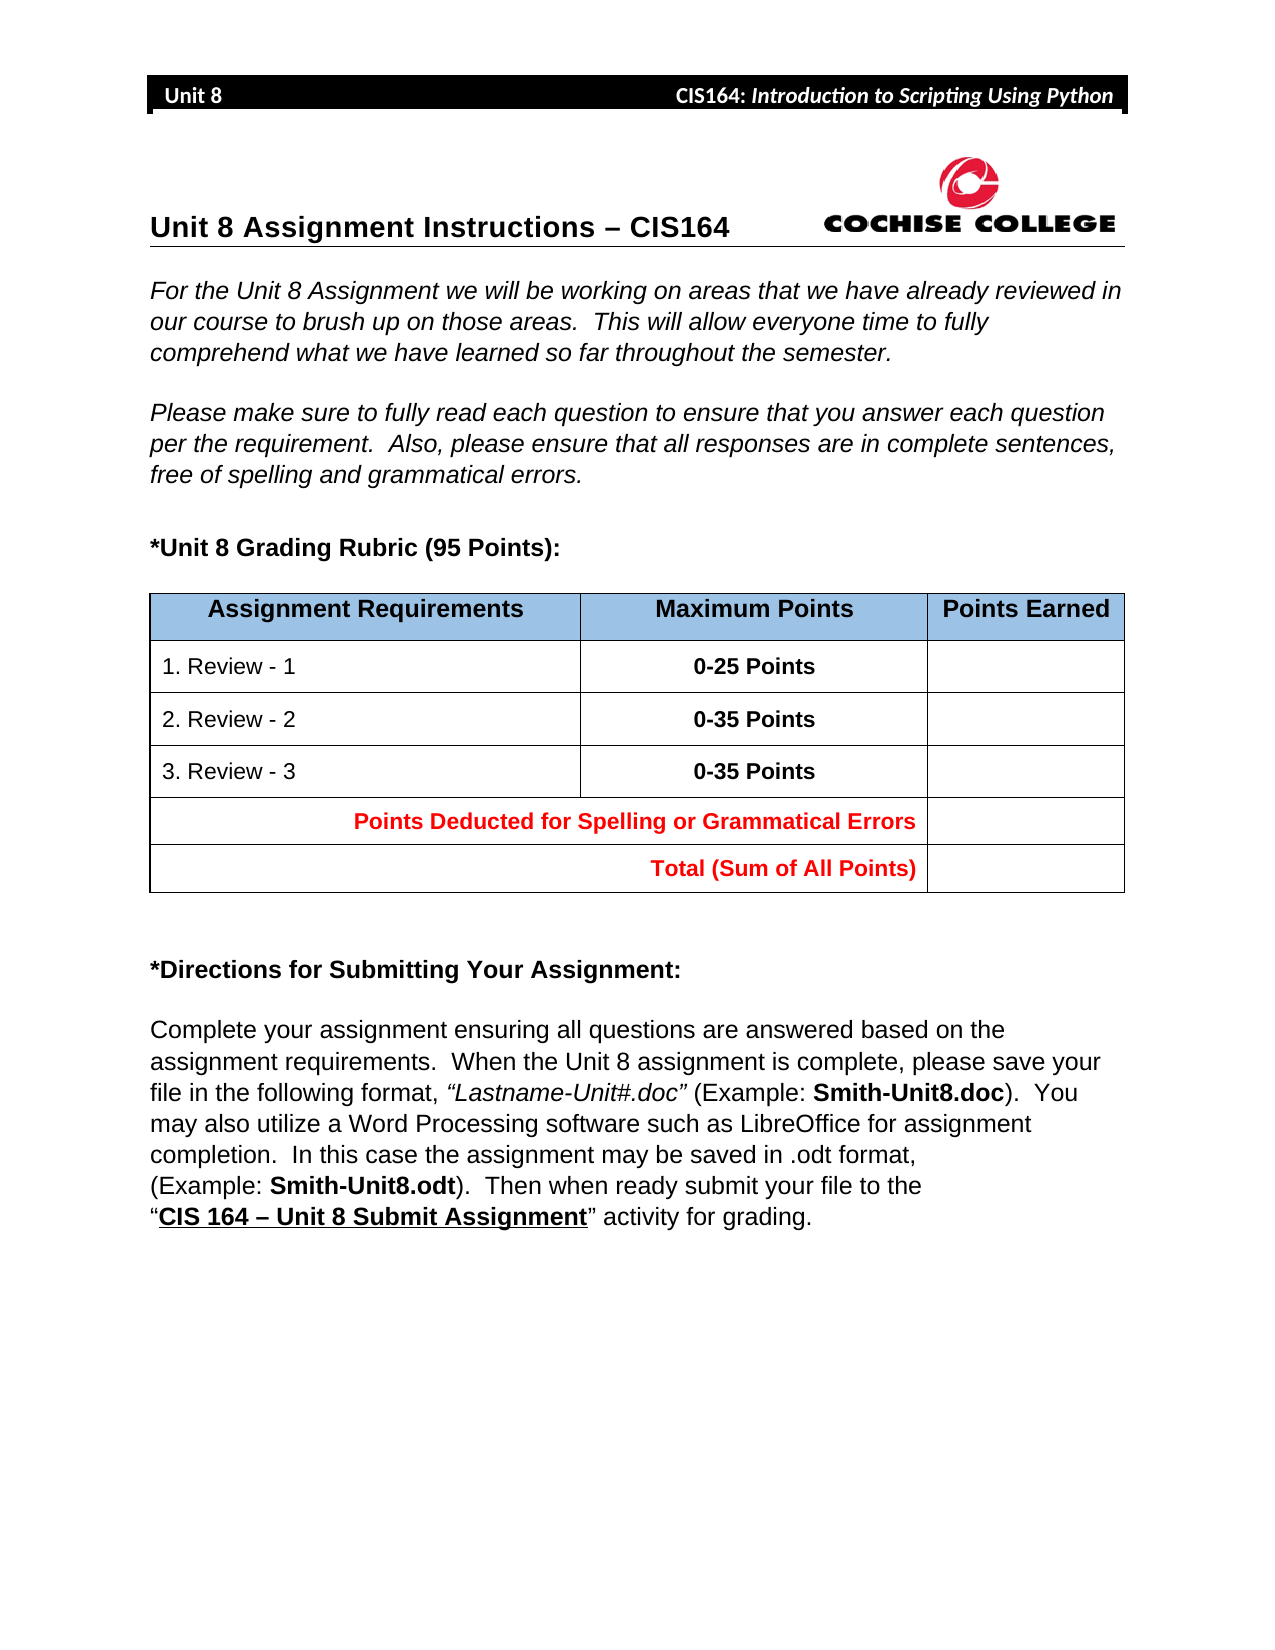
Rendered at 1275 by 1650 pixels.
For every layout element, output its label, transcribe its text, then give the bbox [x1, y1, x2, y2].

table_cell [928, 746, 1124, 797]
picture [817, 150, 1124, 238]
table_cell [928, 641, 1124, 692]
table_cell [928, 693, 1124, 744]
text *Directions for Submitting Your Assignment: [150, 955, 1125, 984]
title Unit 8 Assignment Instructions – CIS164 [150, 150, 1125, 246]
table_header Points Earned [928, 594, 1124, 640]
table_cell Total (Sum of All Points) [151, 845, 927, 892]
table_cell Points Deducted for Spelling or Grammatical Errors [151, 798, 927, 844]
table_cell 3. Review - 3 [151, 746, 580, 797]
table_cell 0-25 Points [581, 641, 927, 692]
table_cell 0-35 Points [581, 746, 927, 797]
table_cell [928, 845, 1124, 892]
text *Unit 8 Grading Rubric (95 Points): [150, 533, 1125, 562]
table_cell [928, 798, 1124, 844]
text For the Unit 8 Assignment we will be working on areas that we have already reviewed in our course to brush up on those areas. This will allow everyone time to fully comprehend what we have learned so far throughout the semester. [150, 276, 1125, 367]
text Please make sure to fully read each question to ensure that you answer each question per the requirement. Also, please ensure that all responses are in complete sentences, free of spelling and grammatical errors. [150, 398, 1125, 489]
table_cell 0-35 Points [581, 693, 927, 744]
table_cell 2. Review - 2 [151, 693, 580, 744]
table_header Assignment Requirements [151, 594, 580, 640]
text Complete your assignment ensuring all questions are answered based on the assignment requirements. When the Unit 8 assignment is complete, please save your file in the following format, “Lastname-Unit#.doc” (Example: Smith-Unit8.doc). You may also utilize a Word Processing software such as LibreOffice for assignment completion. In this case the assignment may be saved in .odt format, (Example: Smith-Unit8.odt). Then when ready submit your file to the “CIS 164 – Unit 8 Submit Assignment” activity for grading. [150, 1015, 1125, 1230]
table_cell 1. Review - 1 [151, 641, 580, 692]
table_header Maximum Points [581, 594, 927, 640]
